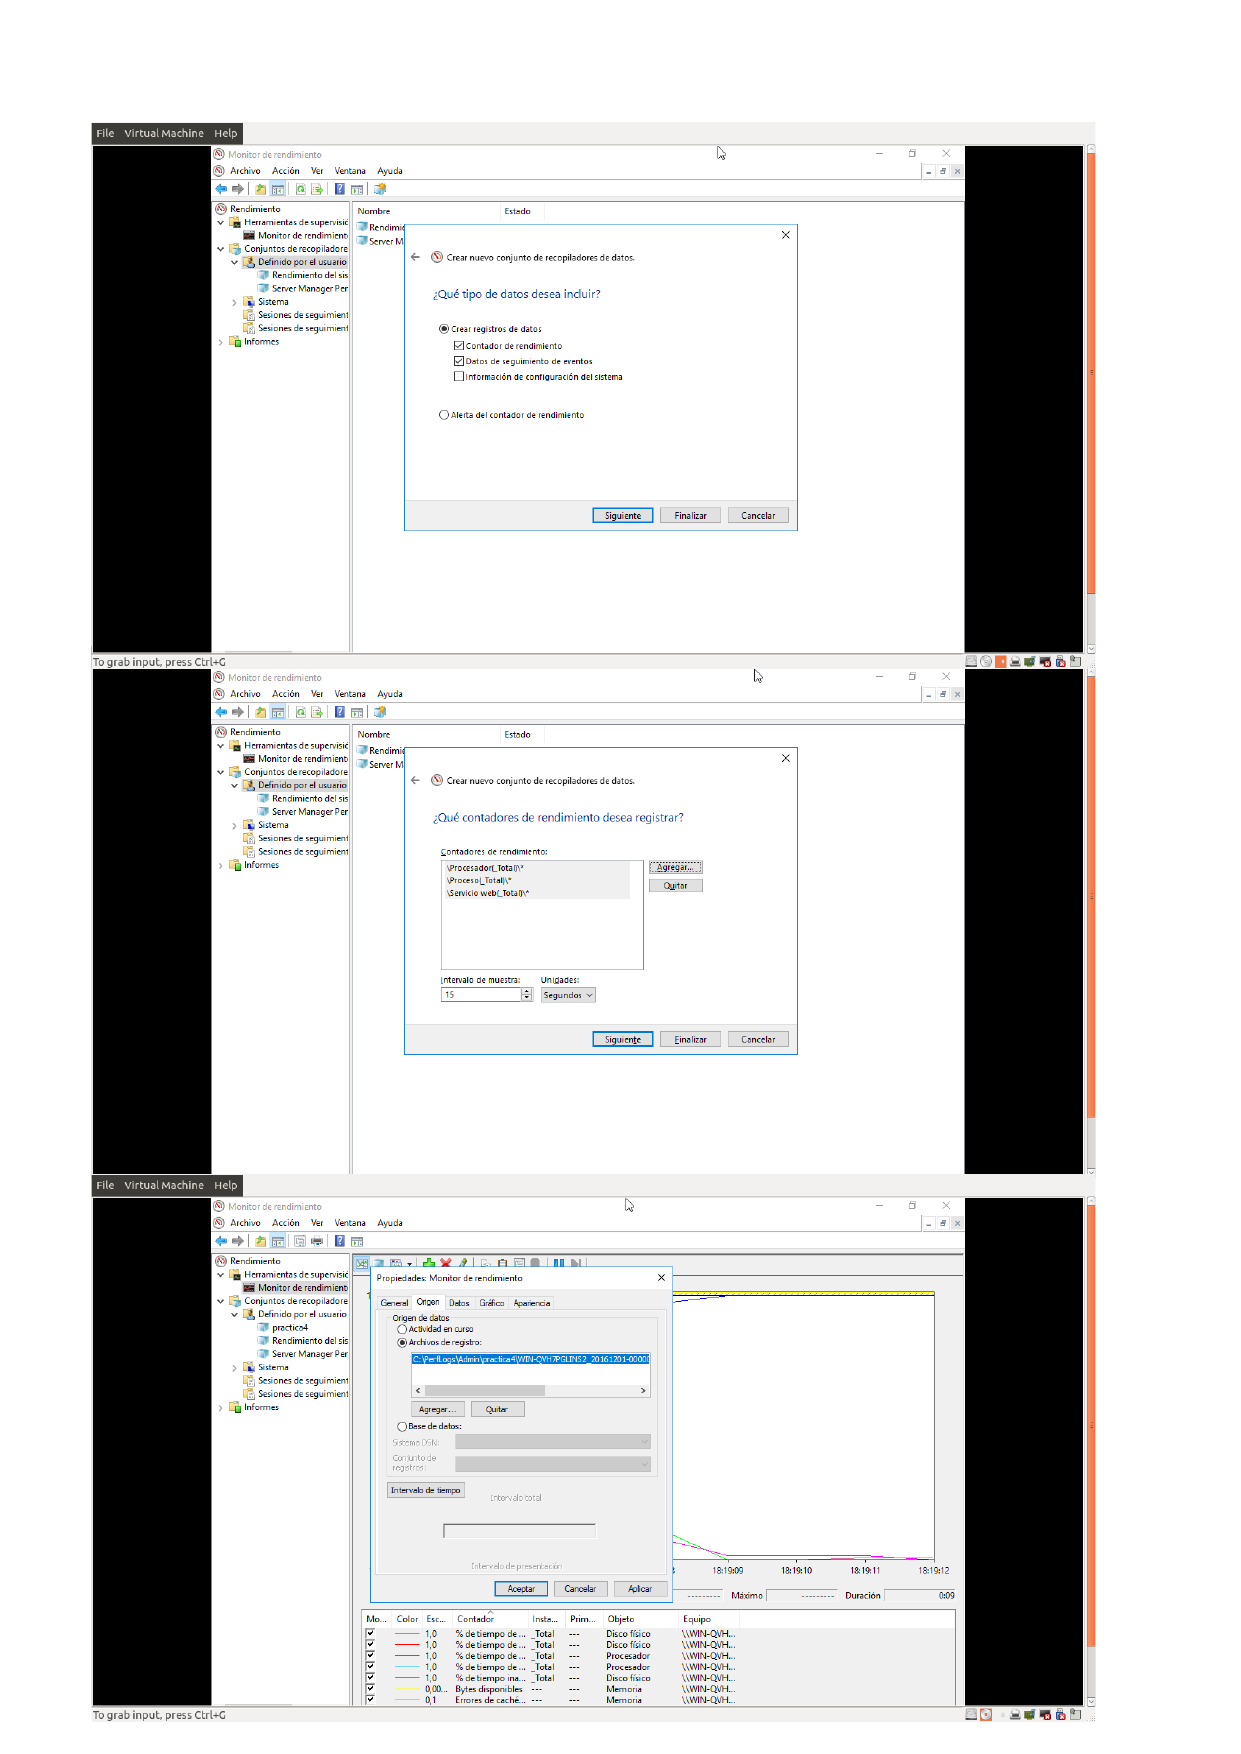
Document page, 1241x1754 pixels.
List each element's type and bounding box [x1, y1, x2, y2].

picture [91, 122, 1096, 1722]
